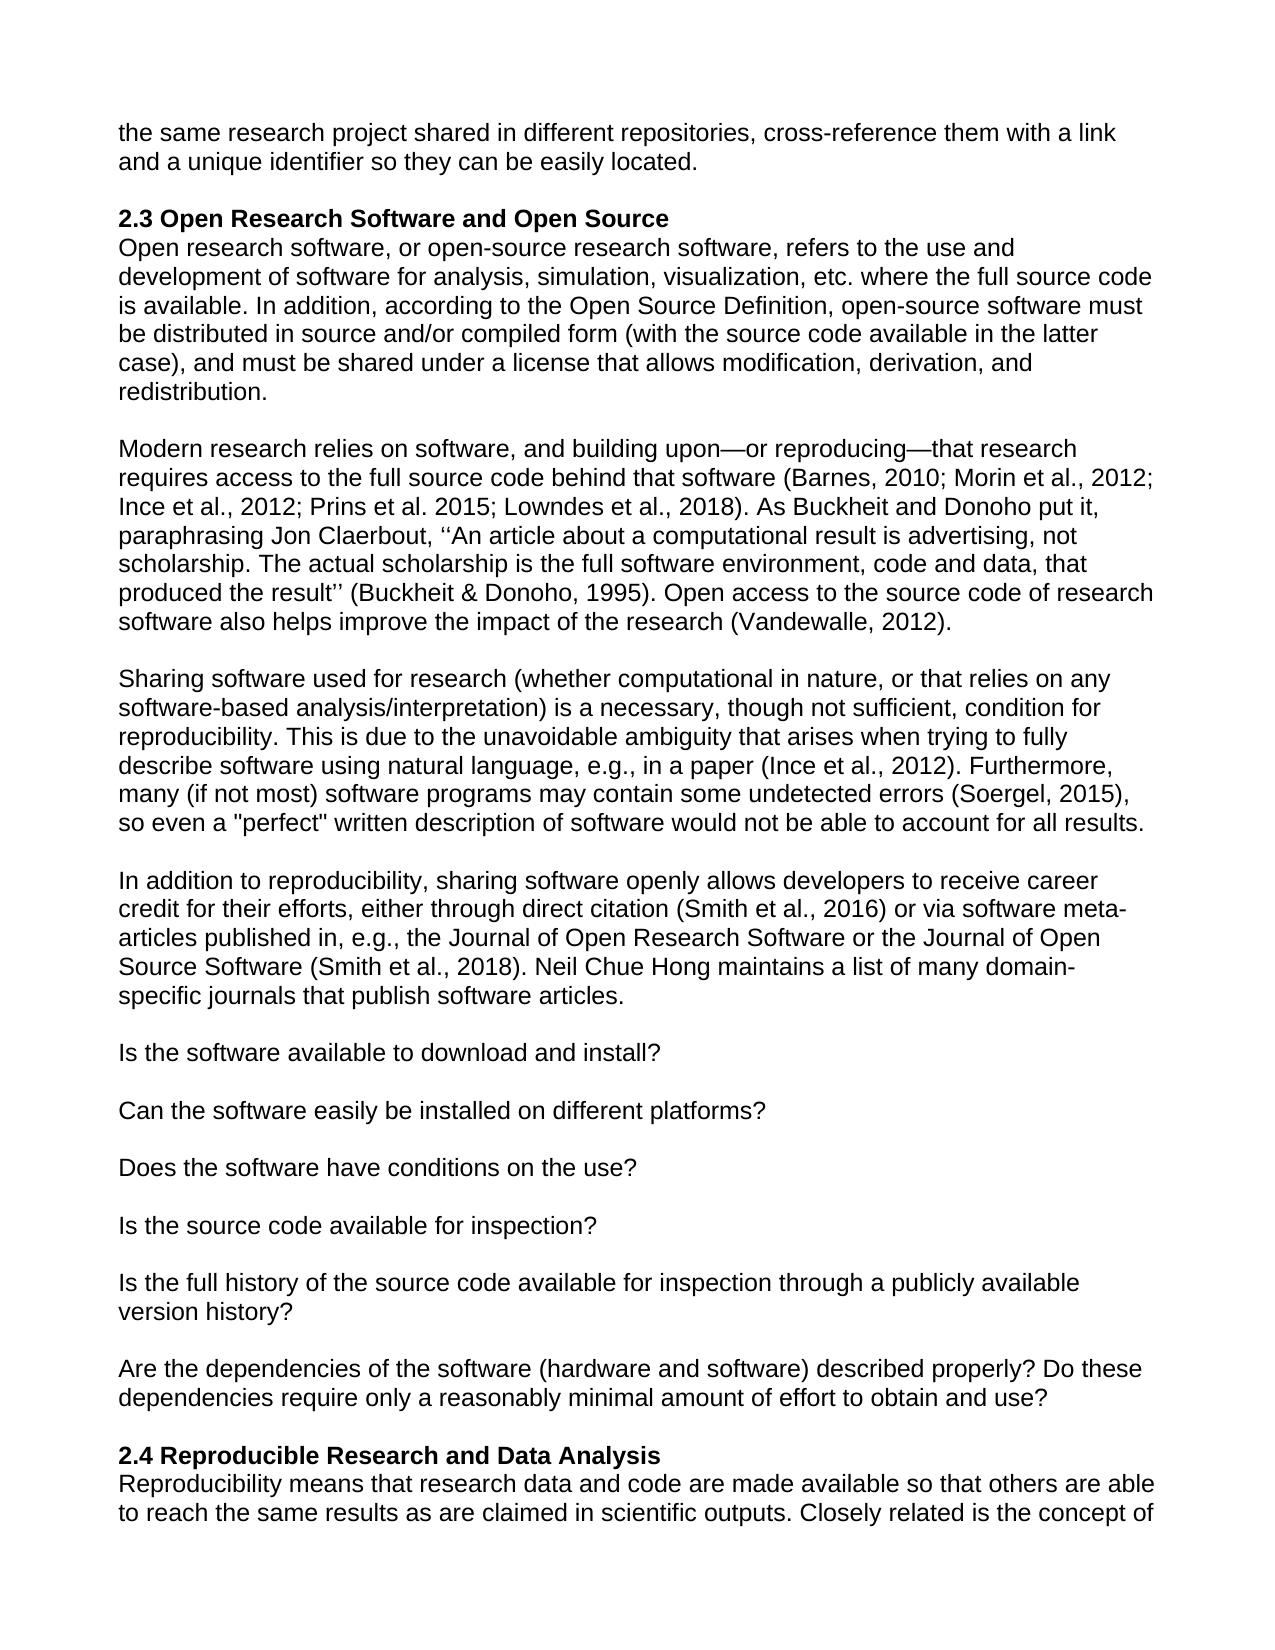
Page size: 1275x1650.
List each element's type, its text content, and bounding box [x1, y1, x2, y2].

text Open research software, or open-source research software, refers to the use and development of software for analysis, simulation, visualization, etc. where the full source code is available. In addition, according to the Open Source Definition, open-source software must be distributed in source and/or compiled form (with the source code available in the latter case), and must be shared under a license that allows modification, derivation, and redistribution. [118, 233, 1157, 406]
text the same research project shared in different repositories, cross-reference them with a link and a unique identifier so they can be easily located. [118, 118, 1157, 176]
text Is the software available to download and install? [118, 1038, 1157, 1067]
text Is the source code available for inspection? [118, 1211, 1157, 1239]
text Reproducibility means that research data and code are made available so that others are able to reach the same results as are claimed in scientific outputs. Closely related is the concept of [118, 1469, 1157, 1527]
text Are the dependencies of the software (hardware and software) described properly? Do these dependencies require only a reasonably minimal amount of effort to obtain and use? [118, 1354, 1157, 1412]
text In addition to reproducibility, sharing software openly allows developers to receive career credit for their efforts, either through direct citation (Smith et al., 2016) or via software meta-articles published in, e.g., the Journal of Open Research Software or the Journal of Open Source Software (Smith et al., 2018). Neil Chue Hong maintains a list of many domain-specific journals that publish software articles. [118, 866, 1157, 1009]
text 2.4 Reproducible Research and Data Analysis [118, 1441, 1157, 1469]
text Is the full history of the source code available for inspection through a publicly available version history? [118, 1268, 1157, 1326]
text Does the software have conditions on the use? [118, 1153, 1157, 1182]
text Sharing software used for research (whether computational in nature, or that relies on any software-based analysis/interpretation) is a necessary, though not sufficient, condition for reproducibility. This is due to the unavoidable ambiguity that arises when trying to fully describe software using natural language, e.g., in a paper (Ince et al., 2012). Furthermore, many (if not most) software programs may contain some undetected errors (Soergel, 2015), so even a "perfect" written description of software would not be able to account for all results. [118, 664, 1157, 837]
text Can the software easily be installed on different platforms? [118, 1096, 1157, 1124]
text 2.3 Open Research Software and Open Source [118, 204, 1157, 233]
text Modern research relies on software, and building upon—or reproducing—that research requires access to the full source code behind that software (Barnes, 2010; Morin et al., 2012; Ince et al., 2012; Prins et al. 2015; Lowndes et al., 2018). As Buckheit and Donoho put it, paraphrasing Jon Claerbout, ‘‘An article about a computational result is advertising, not scholarship. The actual scholarship is the full software environment, code and data, that produced the result’’ (Buckheit & Donoho, 1995). Open access to the source code of research software also helps improve the impact of the research (Vandewalle, 2012). [118, 434, 1157, 636]
